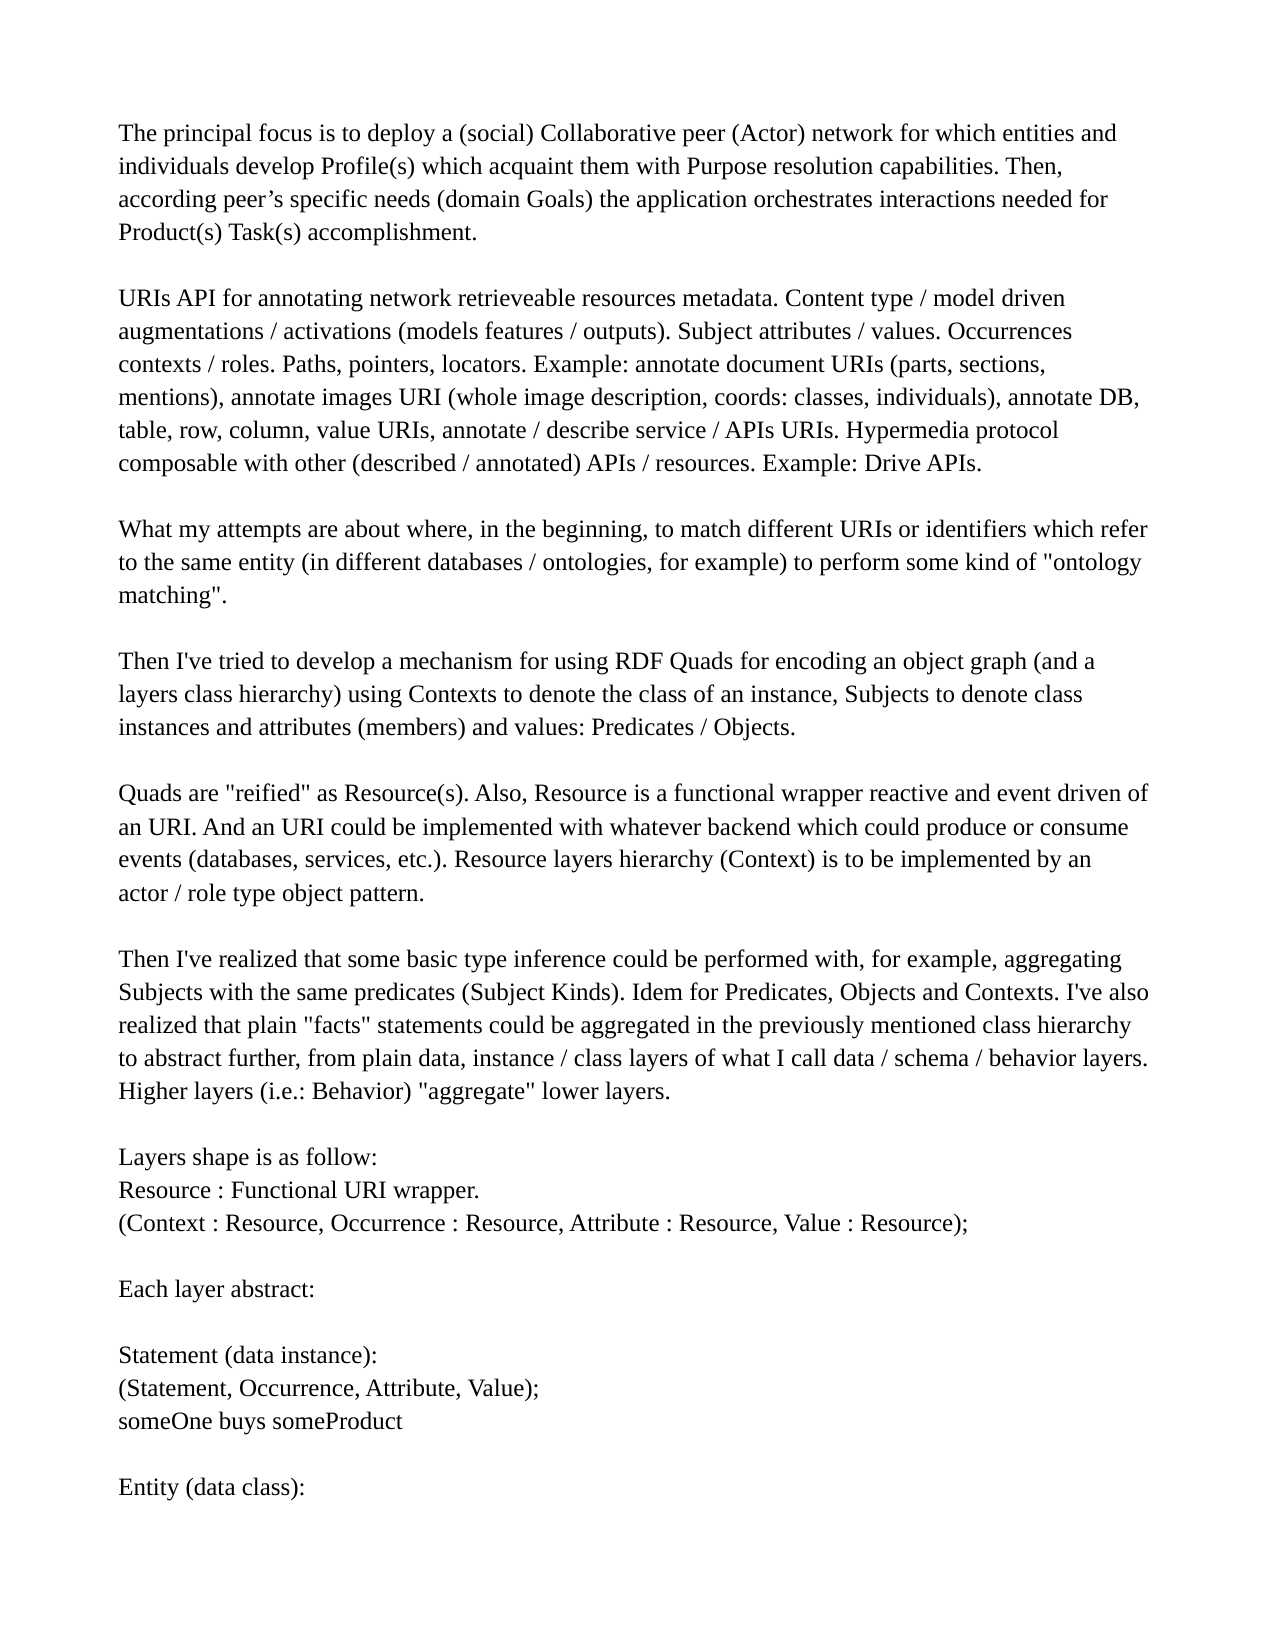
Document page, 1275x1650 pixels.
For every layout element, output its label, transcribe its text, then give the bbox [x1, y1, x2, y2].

text The principal focus is to deploy a (social) Collaborative peer (Actor) network for which entities and individuals develop Profile(s) which acquaint them with Purpose resolution capabilities. Then, according peer’s specific needs (domain Goals) the application orchestrates interactions needed for Product(s) Task(s) accomplishment. [118, 118, 1157, 246]
text URIs API for annotating network retrieveable resources metadata. Content type / model driven augmentations / activations (models features / outputs). Subject attributes / values. Occurrences contexts / roles. Paths, pointers, locators. Example: annotate document URIs (parts, sections, mentions), annotate images URI (whole image description, coords: classes, individuals), annotate DB, table, row, column, value URIs, annotate / describe service / APIs URIs. Hypermedia protocol composable with other (described / annotated) APIs / resources. Example: Drive APIs. [118, 283, 1157, 477]
text What my attempts are about where, in the beginning, to match different URIs or identifiers which refer to the same entity (in different databases / ontologies, for example) to perform some kind of "ontology matching". Then I've tried to develop a mechanism for using RDF Quads for encoding an object graph (and a layers class hierarchy) using Contexts to denote the class of an instance, Subjects to denote class instances and attributes (members) and values: Predicates / Objects. Quads are "reified" as Resource(s). Also, Resource is a functional wrapper reactive and event driven of an URI. And an URI could be implemented with whatever backend which could produce or consume events (databases, services, etc.). Resource layers hierarchy (Context) is to be implemented by an actor / role type object pattern. Then I've realized that some basic type inference could be performed with, for example, aggregating Subjects with the same predicates (Subject Kinds). Idem for Predicates, Objects and Contexts. I've also realized that plain "facts" statements could be aggregated in the previously mentioned class hierarchy to abstract further, from plain data, instance / class layers of what I call data / schema / behavior layers. Higher layers (i.e.: Behavior) "aggregate" lower layers. Layers shape is as follow: Resource : Functional URI wrapper. (Context : Resource, Occurrence : Resource, Attribute : Resource, Value : Resource); Each layer abstract: Statement (data instance): (Statement, Occurrence, Attribute, Value); someOne buys someProduct Entity (data class): [118, 514, 1157, 1501]
